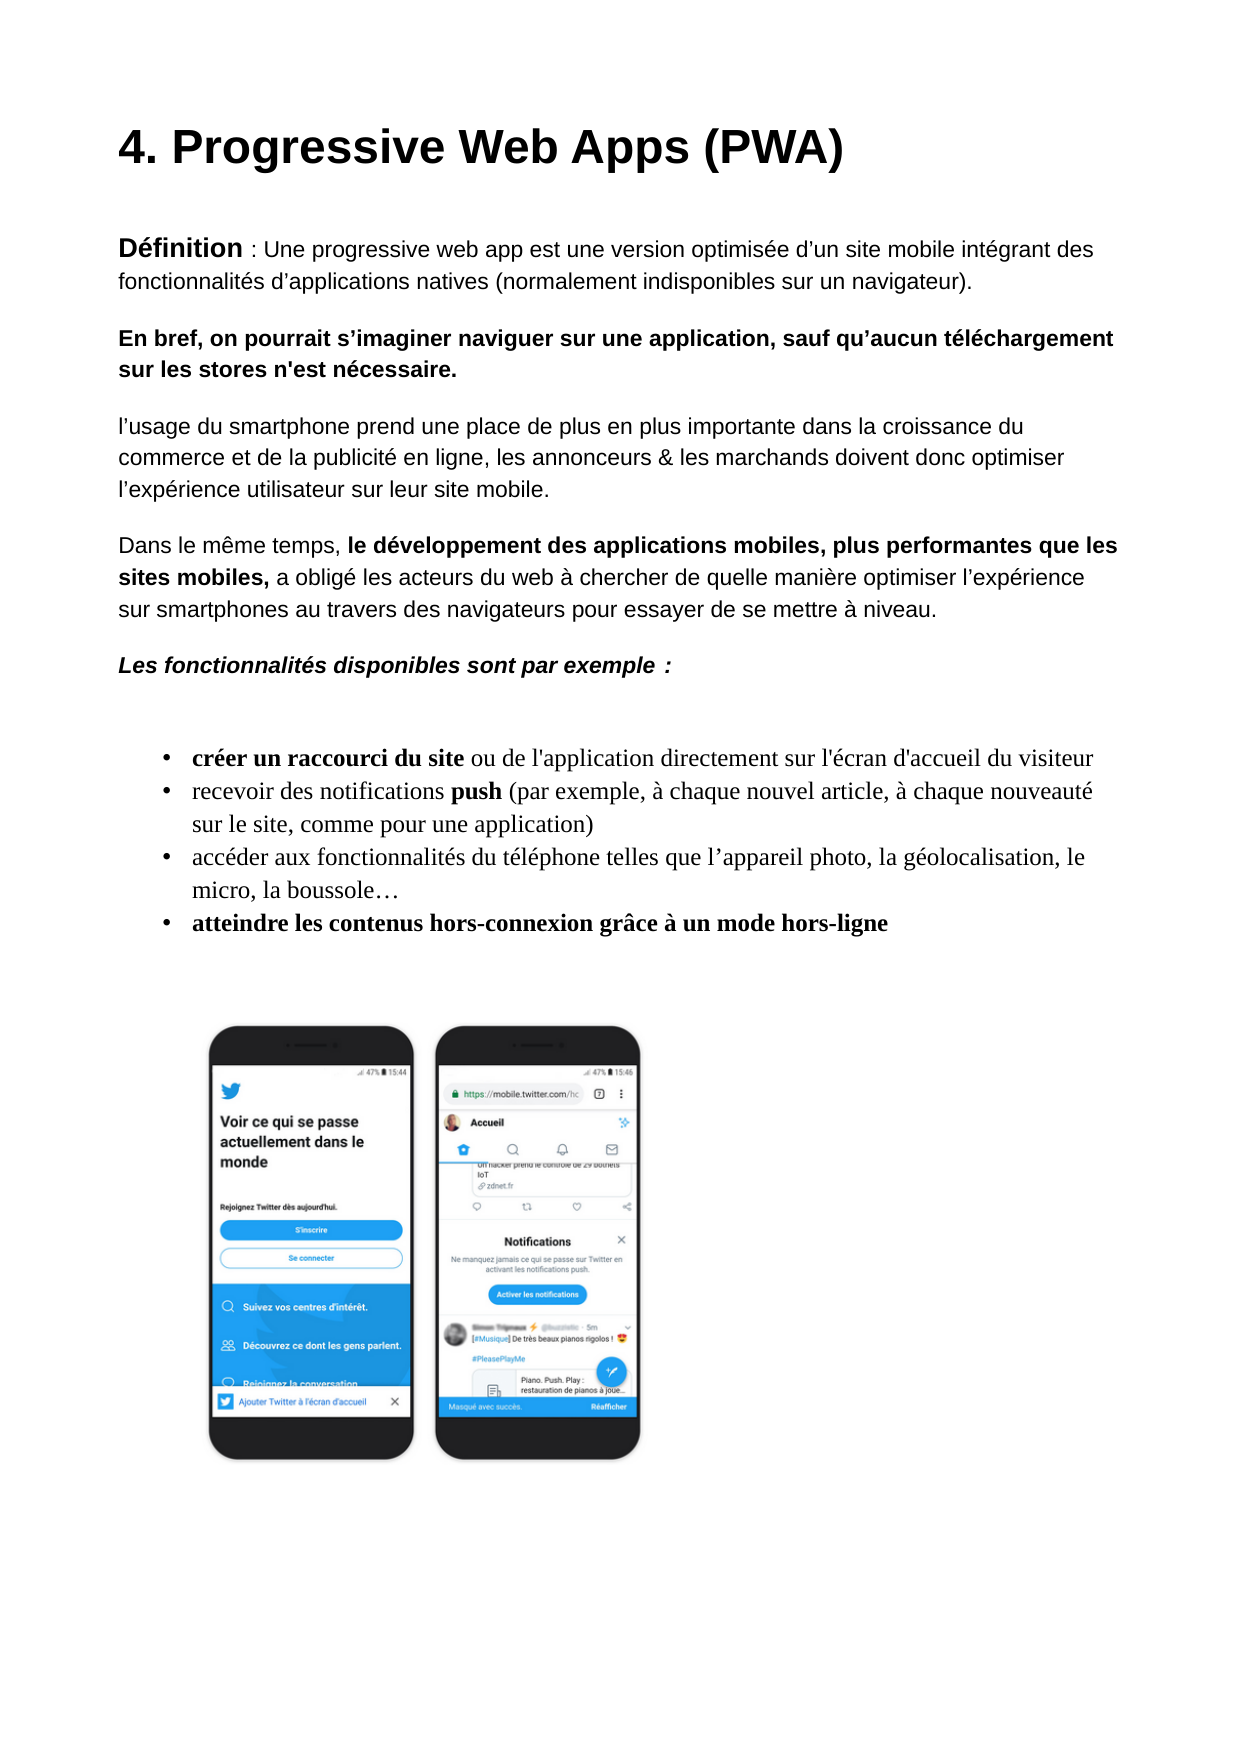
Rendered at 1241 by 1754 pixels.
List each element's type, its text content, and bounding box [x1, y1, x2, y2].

text Dans le même temps, le développement des applications mobiles, plus performantes que les sites mobiles, a obligé les acteurs du web à chercher de quelle manière optimiser l’expérience sur smartphones au travers des navigateurs pour essayer de se mettre à niveau. [118, 532, 1122, 622]
text l’usage du smartphone prend une place de plus en plus importante dans la croissance du commerce et de la publicité en ligne, les annonceurs & les marchands doivent donc optimiser l’expérience utilisateur sur leur site mobile. [118, 413, 1122, 502]
subtitle 4. Progressive Web Apps (PWA) [118, 118, 1122, 173]
text Les fonctionnalités disponibles sont par exemple : [118, 652, 1122, 678]
list accéder aux fonctionnalités du téléphone telles que l’appareil photo, la géolocalisation, le micro, la boussole… [162, 842, 1122, 904]
list créer un raccourci du site ou de l'application directement sur l'écran d'accueil du visiteur [162, 743, 1122, 772]
list recevoir des notifications push (par exemple, à chaque nouvel article, à chaque nouveauté sur le site, comme pour une application) [162, 776, 1122, 838]
picture [198, 1017, 651, 1467]
text Définition : Une progressive web app est une version optimisée d’un site mobile intégrant des fonctionnalités d’applications natives (normalement indisponibles sur un navigateur). [118, 232, 1122, 294]
list atteindre les contenus hors-connexion grâce à un mode hors-ligne [162, 908, 1122, 937]
text En bref, on pourrait s’imaginer naviguer sur une application, sauf qu’aucun téléchargement sur les stores n'est nécessaire. [118, 325, 1122, 383]
